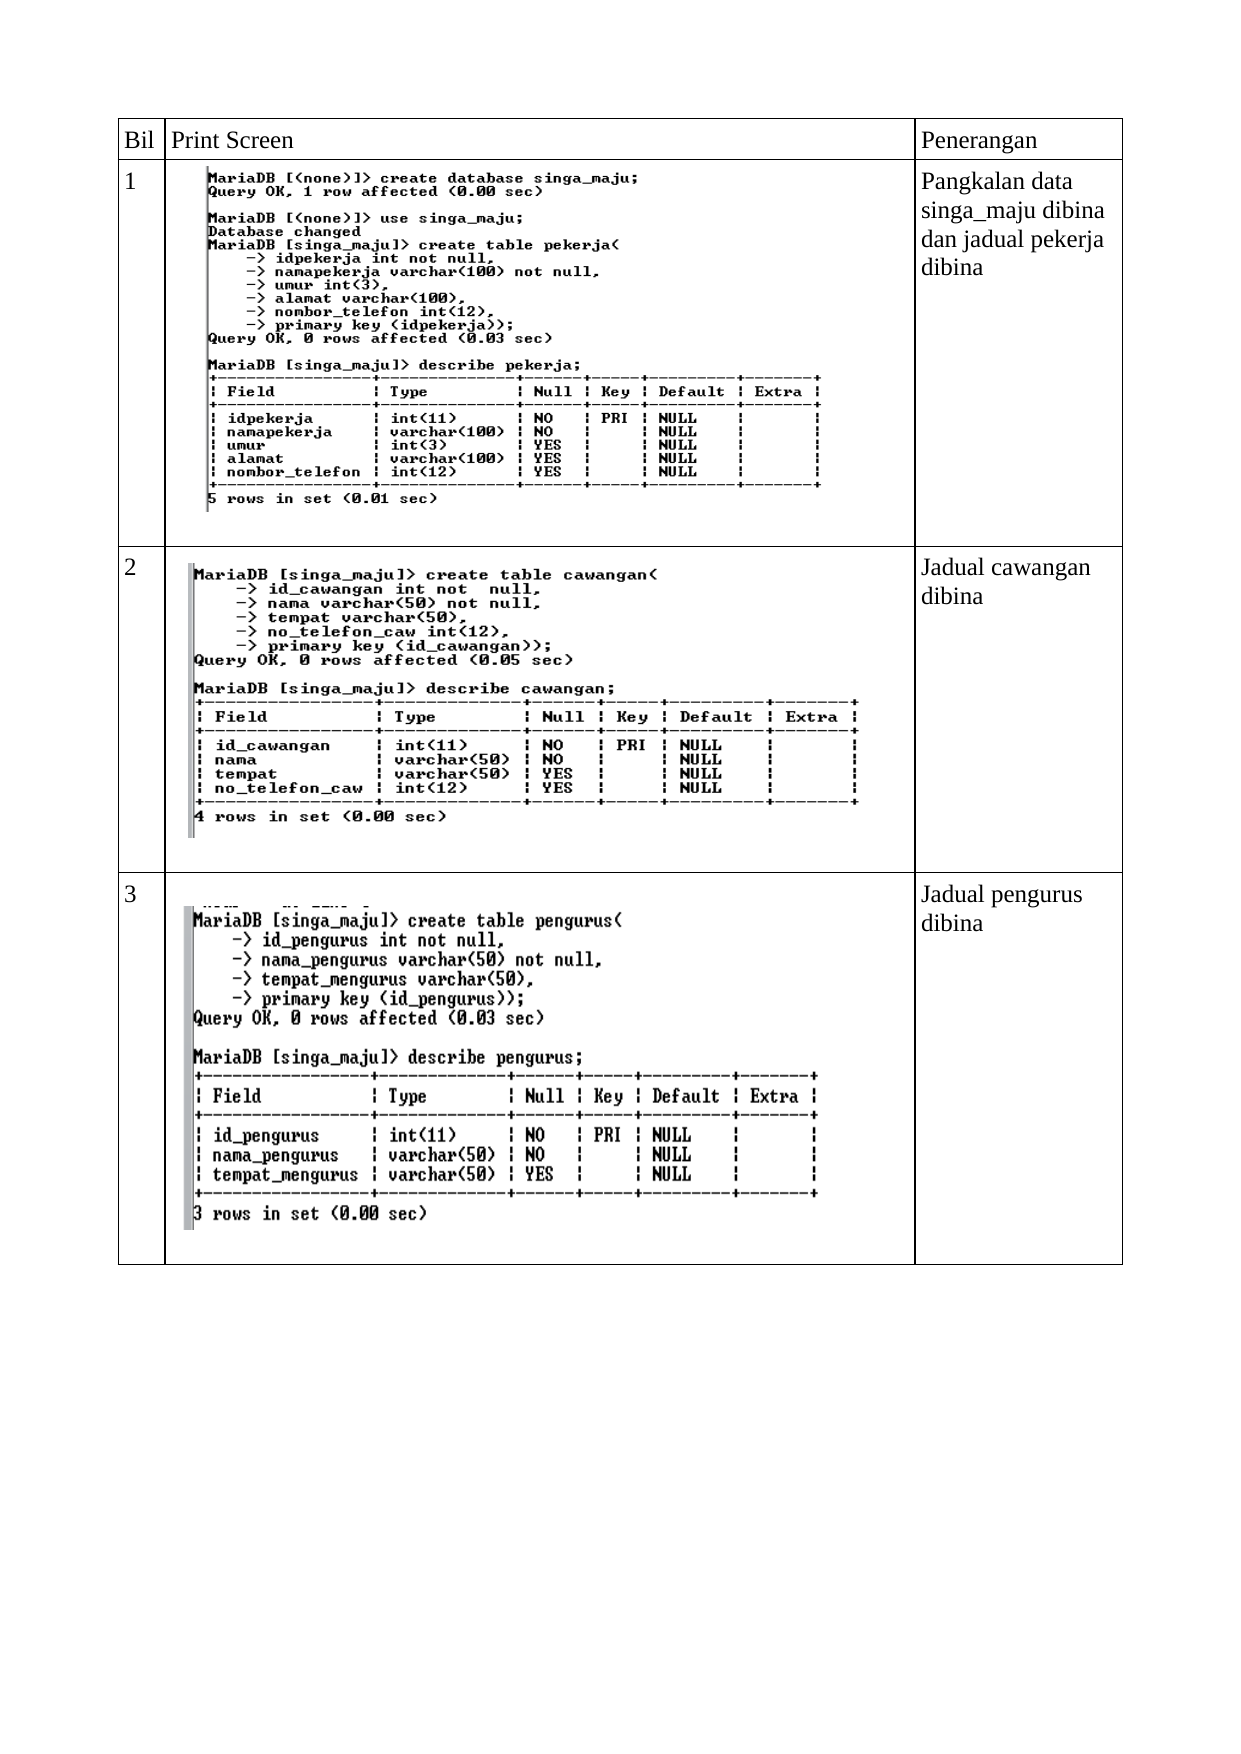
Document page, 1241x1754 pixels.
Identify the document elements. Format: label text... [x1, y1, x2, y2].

table_cell [166, 873, 914, 1264]
table_header Print Screen [166, 119, 914, 159]
table_cell Jadual cawangan dibina [916, 547, 1122, 872]
table_cell [166, 547, 914, 872]
table_cell [166, 160, 914, 546]
table_cell Pangkalan data singa_maju dibina dan jadual pekerja dibina [916, 160, 1122, 546]
picture [205, 166, 875, 512]
table_cell Jadual pengurus dibina [916, 873, 1122, 1264]
table_header Bil [119, 119, 164, 159]
table_cell 3 [119, 873, 164, 1264]
table_cell 1 [119, 160, 164, 546]
picture [183, 906, 896, 1230]
picture [188, 563, 901, 838]
table_header Penerangan [916, 119, 1122, 159]
table_cell 2 [119, 547, 164, 872]
